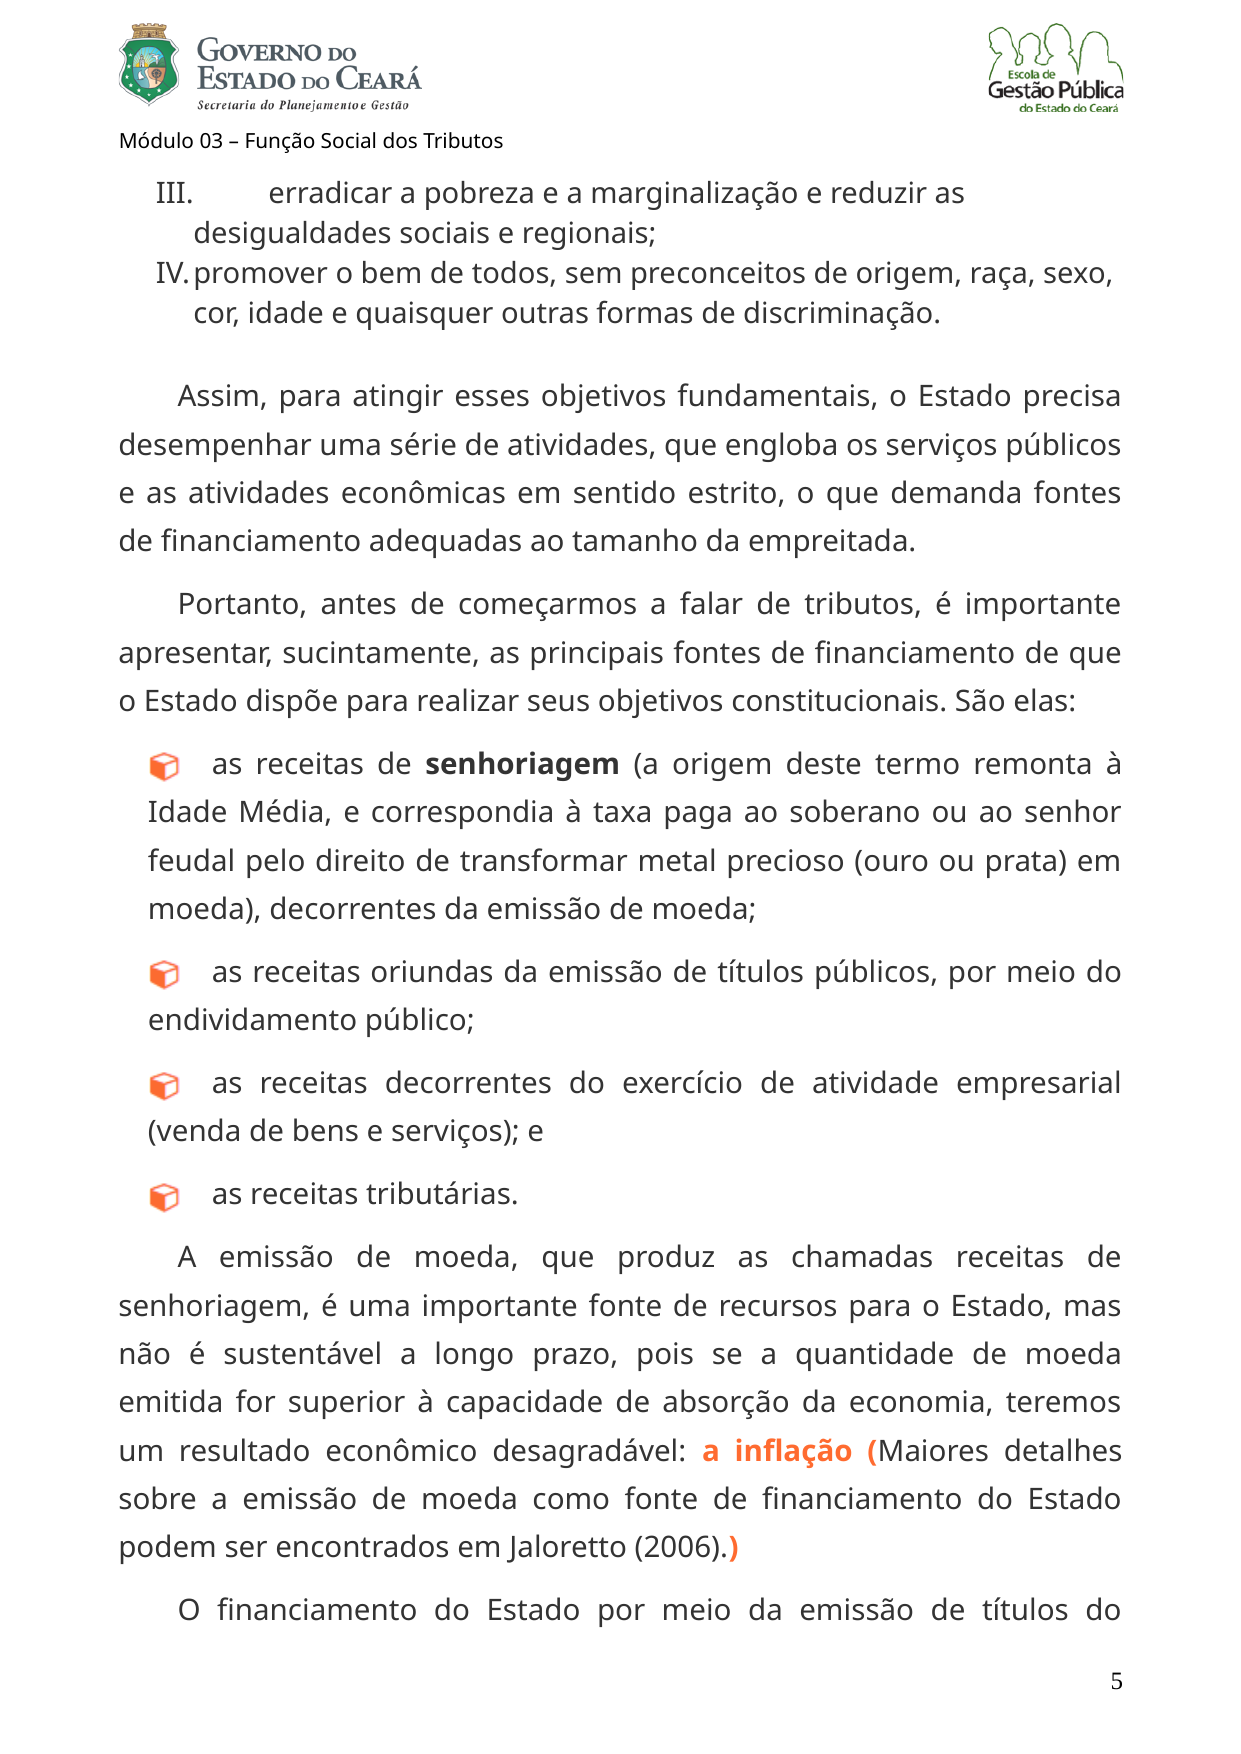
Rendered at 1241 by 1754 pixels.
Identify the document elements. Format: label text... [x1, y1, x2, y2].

list as receitas tributárias. [148, 1173, 1123, 1213]
list as receitas oriundas da emissão de títulos públicos, por meio do endividamento público; [148, 951, 1123, 1039]
picture [149, 748, 183, 785]
text Portanto, antes de começarmos a falar de tributos, é importante apresentar, sucintamente, as principais fontes de financiamento de que o Estado dispõe para realizar seus objetivos constitucionais. São elas: [118, 583, 1123, 720]
picture [149, 1068, 183, 1104]
list promover o bem de todos, sem preconceitos de origem, raça, sexo, cor, idade e quaisquer outras formas de discriminação. [156, 252, 1123, 332]
picture [149, 956, 183, 993]
text Assim, para atingir esses objetivos fundamentais, o Estado precisa desempenhar uma série de atividades, que engloba os serviços públicos e as atividades econômicas em sentido estrito, o que demanda fontes de financiamento adequadas ao tamanho da empreitada. [118, 375, 1123, 561]
picture [118, 23, 1124, 112]
list as receitas decorrentes do exercício de atividade empresarial (venda de bens e serviços); e [148, 1062, 1123, 1151]
text O financiamento do Estado por meio da emissão de títulos do [118, 1589, 1123, 1629]
text A emissão de moeda, que produz as chamadas receitas de senhoriagem, é uma importante fonte de recursos para o Estado, mas não é sustentável a longo prazo, pois se a quantidade de moeda emitida for superior à capacidade de absorção da economia, teremos um resultado econômico desagradável: a inflação (Maiores detalhes sobre a emissão de moeda como fonte de financiamento do Estado podem ser encontrados em Jaloretto (2006).) [118, 1236, 1123, 1566]
list as receitas de senhoriagem (a origem deste termo remonta à Idade Média, e correspondia à taxa paga ao soberano ou ao senhor feudal pelo direito de transformar metal precioso (ouro ou prata) em moeda), decorrentes da emissão de moeda; [148, 743, 1123, 928]
list erradicar a pobreza e a marginalização e reduzir as desigualdades sociais e regionais; [156, 172, 1123, 252]
picture [149, 1179, 183, 1216]
